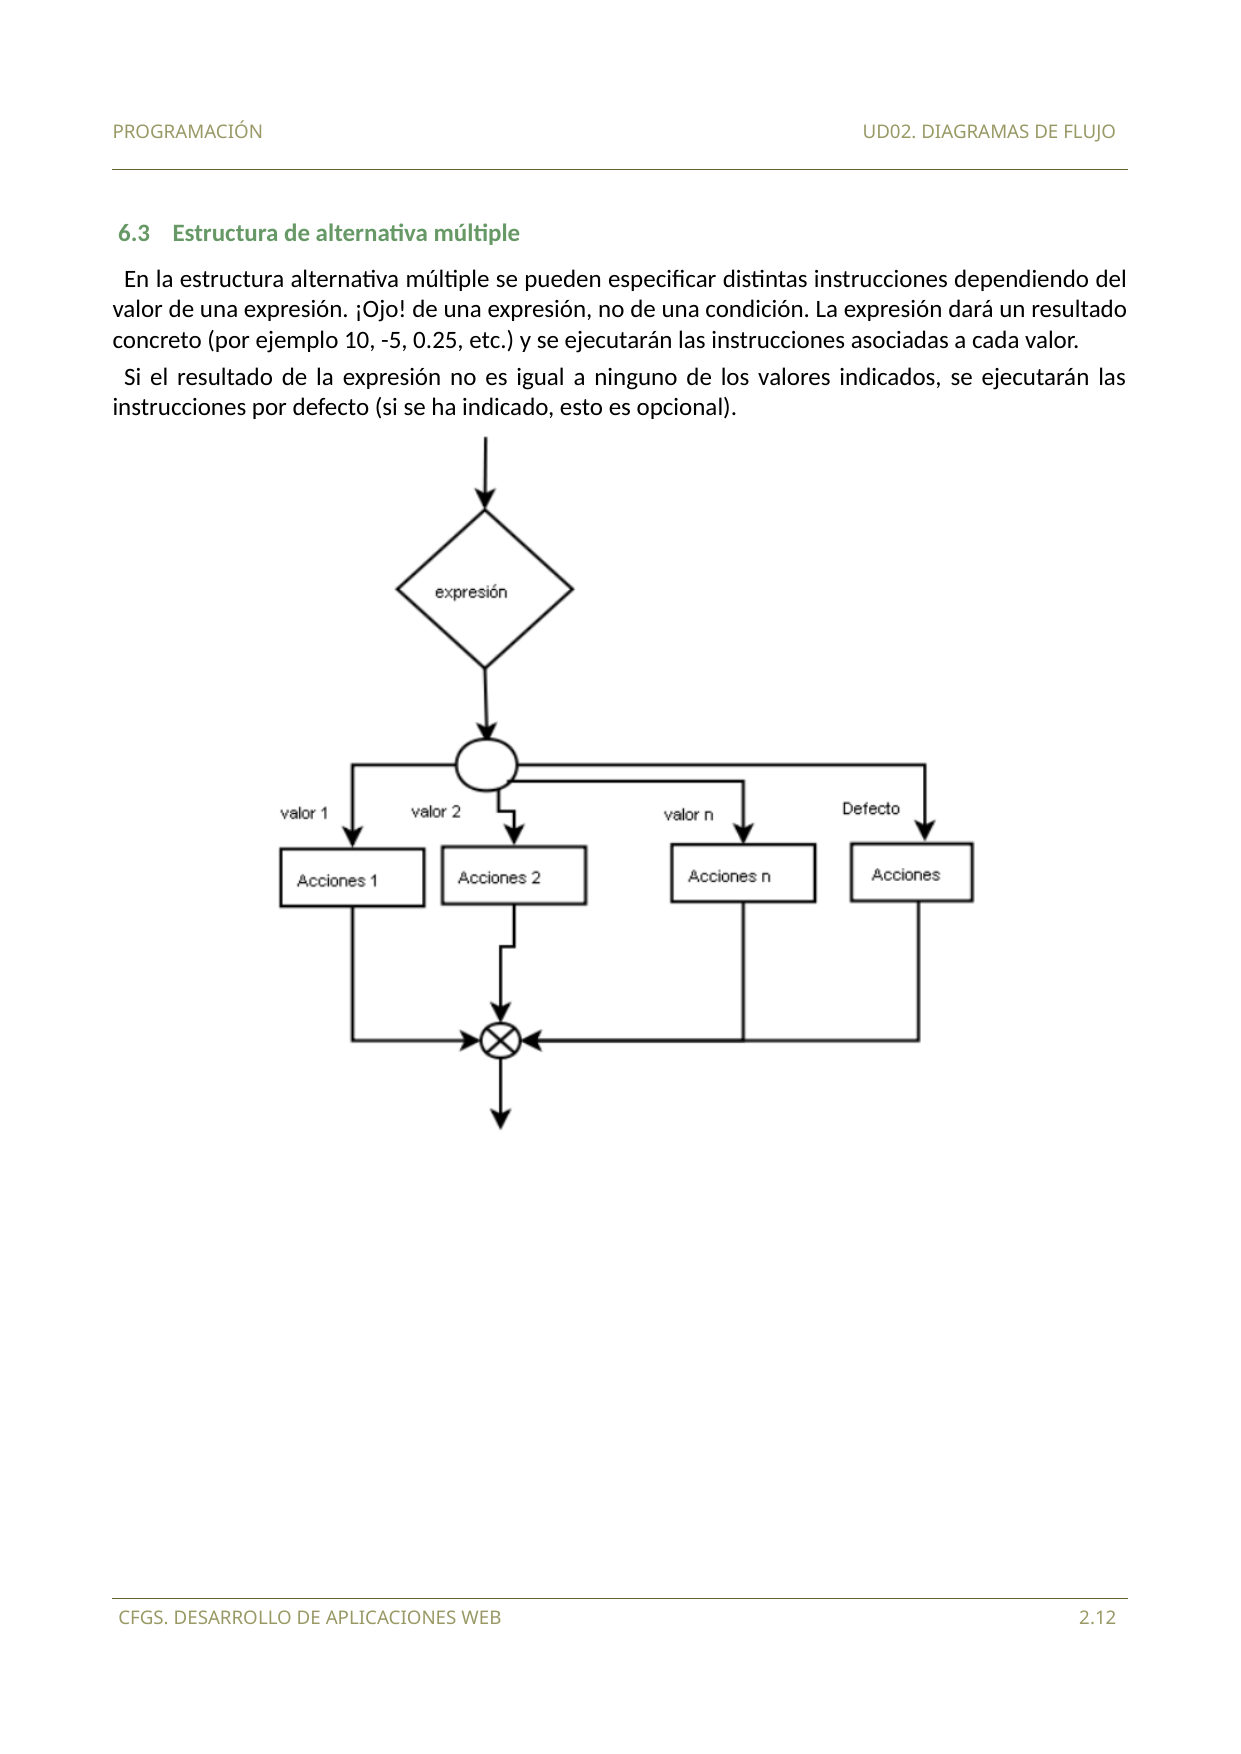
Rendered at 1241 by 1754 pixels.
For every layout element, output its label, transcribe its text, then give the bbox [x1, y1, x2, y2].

subtitle Estructura de alternativa múltiple [112, 218, 1128, 248]
picture [255, 428, 985, 1135]
text En la estructura alternativa múltiple se pueden especificar distintas instrucciones dependiendo del valor de una expresión. ¡Ojo! de una expresión, no de una condición. La expresión dará un resultado concreto (por ejemplo 10, -5, 0.25, etc.) y se ejecutarán las instrucciones asociadas a cada valor. [112, 263, 1128, 354]
text Si el resultado de la expresión no es igual a ninguno de los valores indicados, se ejecutarán las instrucciones por defecto (si se ha indicado, esto es opcional). [112, 361, 1128, 422]
